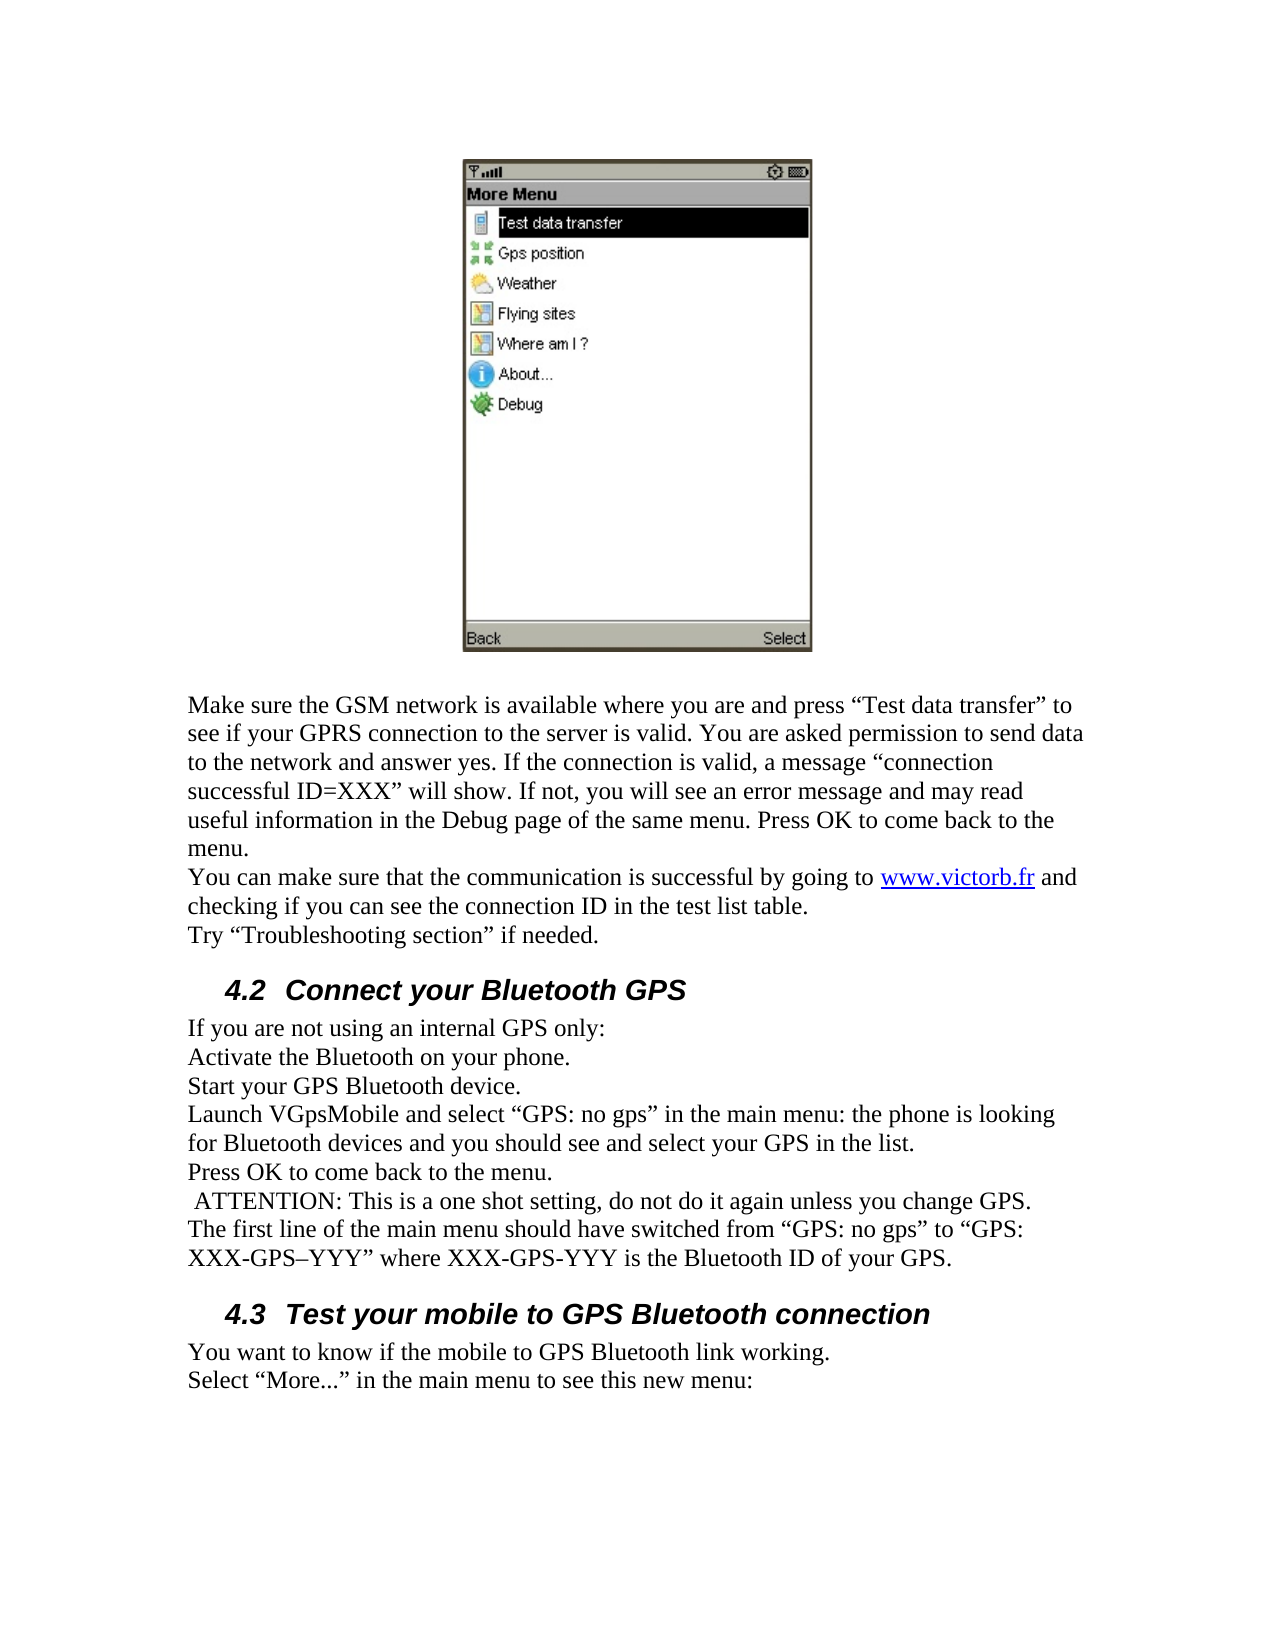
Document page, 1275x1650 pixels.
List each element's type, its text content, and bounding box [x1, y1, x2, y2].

subtitle Connect your Bluetooth GPS [225, 973, 1087, 1007]
picture [462, 159, 813, 652]
text Make sure the GSM network is available where you are and press “Test data transfer” to see if your GPRS connection to the server is valid. You are asked permission to send data to the network and answer yes. If the connection is valid, a message “connection successful ID=XXX” will show. If not, you will see an error message and may read useful information in the Debug page of the same menu. Press OK to come back to the menu. [187, 690, 1087, 862]
text If you are not using an internal GPS only: [187, 1013, 1087, 1042]
text Start your GPS Bluetooth device. [187, 1071, 1087, 1099]
text ATTENTION: This is a one shot setting, do not do it again unless you change GPS. [187, 1186, 1087, 1214]
text Activate the Bluetooth on your phone. [187, 1042, 1087, 1071]
text Select “More...” in the main menu to see this new menu: [187, 1366, 1087, 1394]
text You want to know if the mobile to GPS Bluetooth link working. [187, 1337, 1087, 1366]
subtitle Test your mobile to GPS Bluetooth connection [225, 1297, 1087, 1331]
text The first line of the main menu should have switched from “GPS: no gps” to “GPS: XXX-GPS–YYY” where XXX-GPS-YYY is the Bluetooth ID of your GPS. [187, 1214, 1087, 1272]
text Try “Troubleshooting section” if needed. [187, 920, 1087, 948]
text Launch VGpsMobile and select “GPS: no gps” in the main menu: the phone is looking for Bluetooth devices and you should see and select your GPS in the list. [187, 1099, 1087, 1157]
text You can make sure that the communication is successful by going to www.victorb.fr and checking if you can see the connection ID in the test list table. [187, 862, 1087, 920]
text Press OK to come back to the menu. [187, 1157, 1087, 1186]
